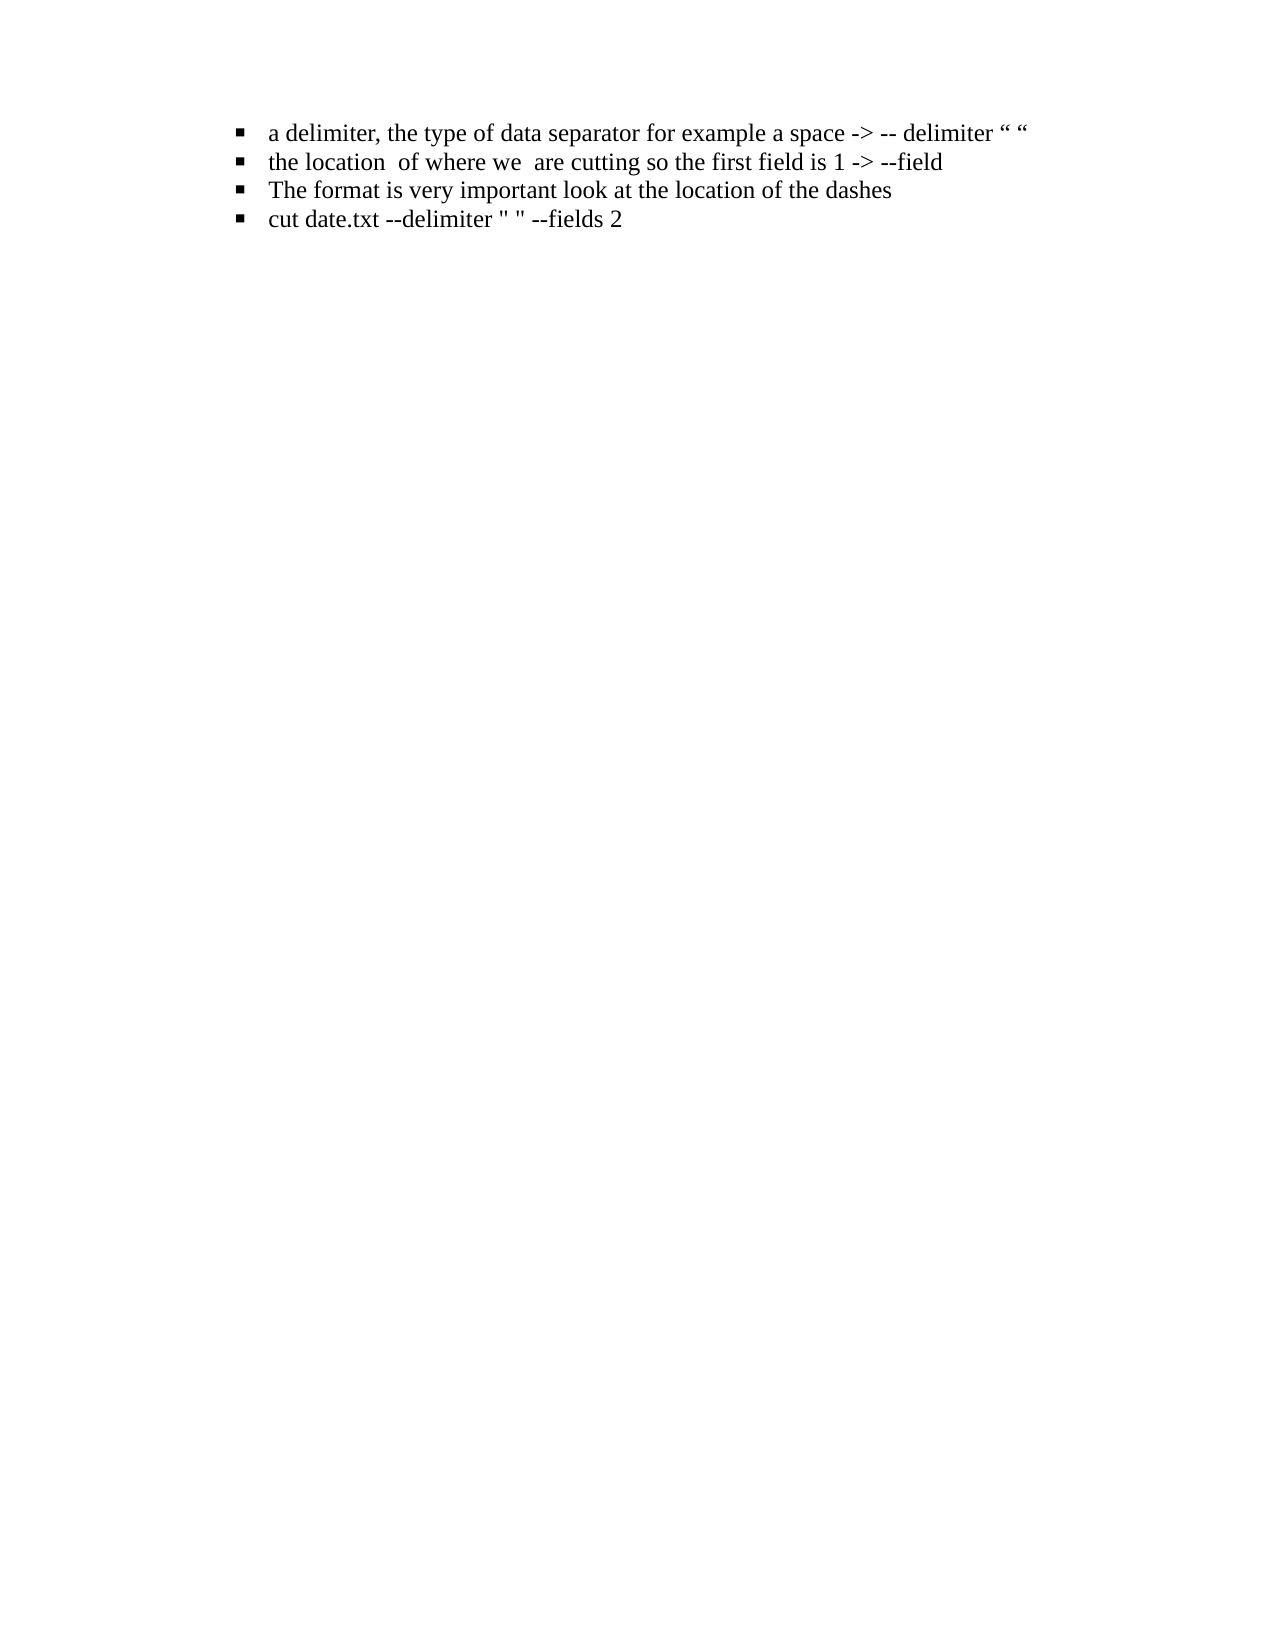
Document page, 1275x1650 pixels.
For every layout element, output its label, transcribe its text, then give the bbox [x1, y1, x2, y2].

list The format is very important look at the location of the dashes [231, 176, 1157, 204]
list the location of where we are cutting so the first field is 1 -> --field [231, 147, 1157, 176]
list a delimiter, the type of data separator for example a space -> -- delimiter “ “ [231, 118, 1157, 147]
list cut date.txt --delimiter " " --fields 2 [231, 204, 1157, 233]
